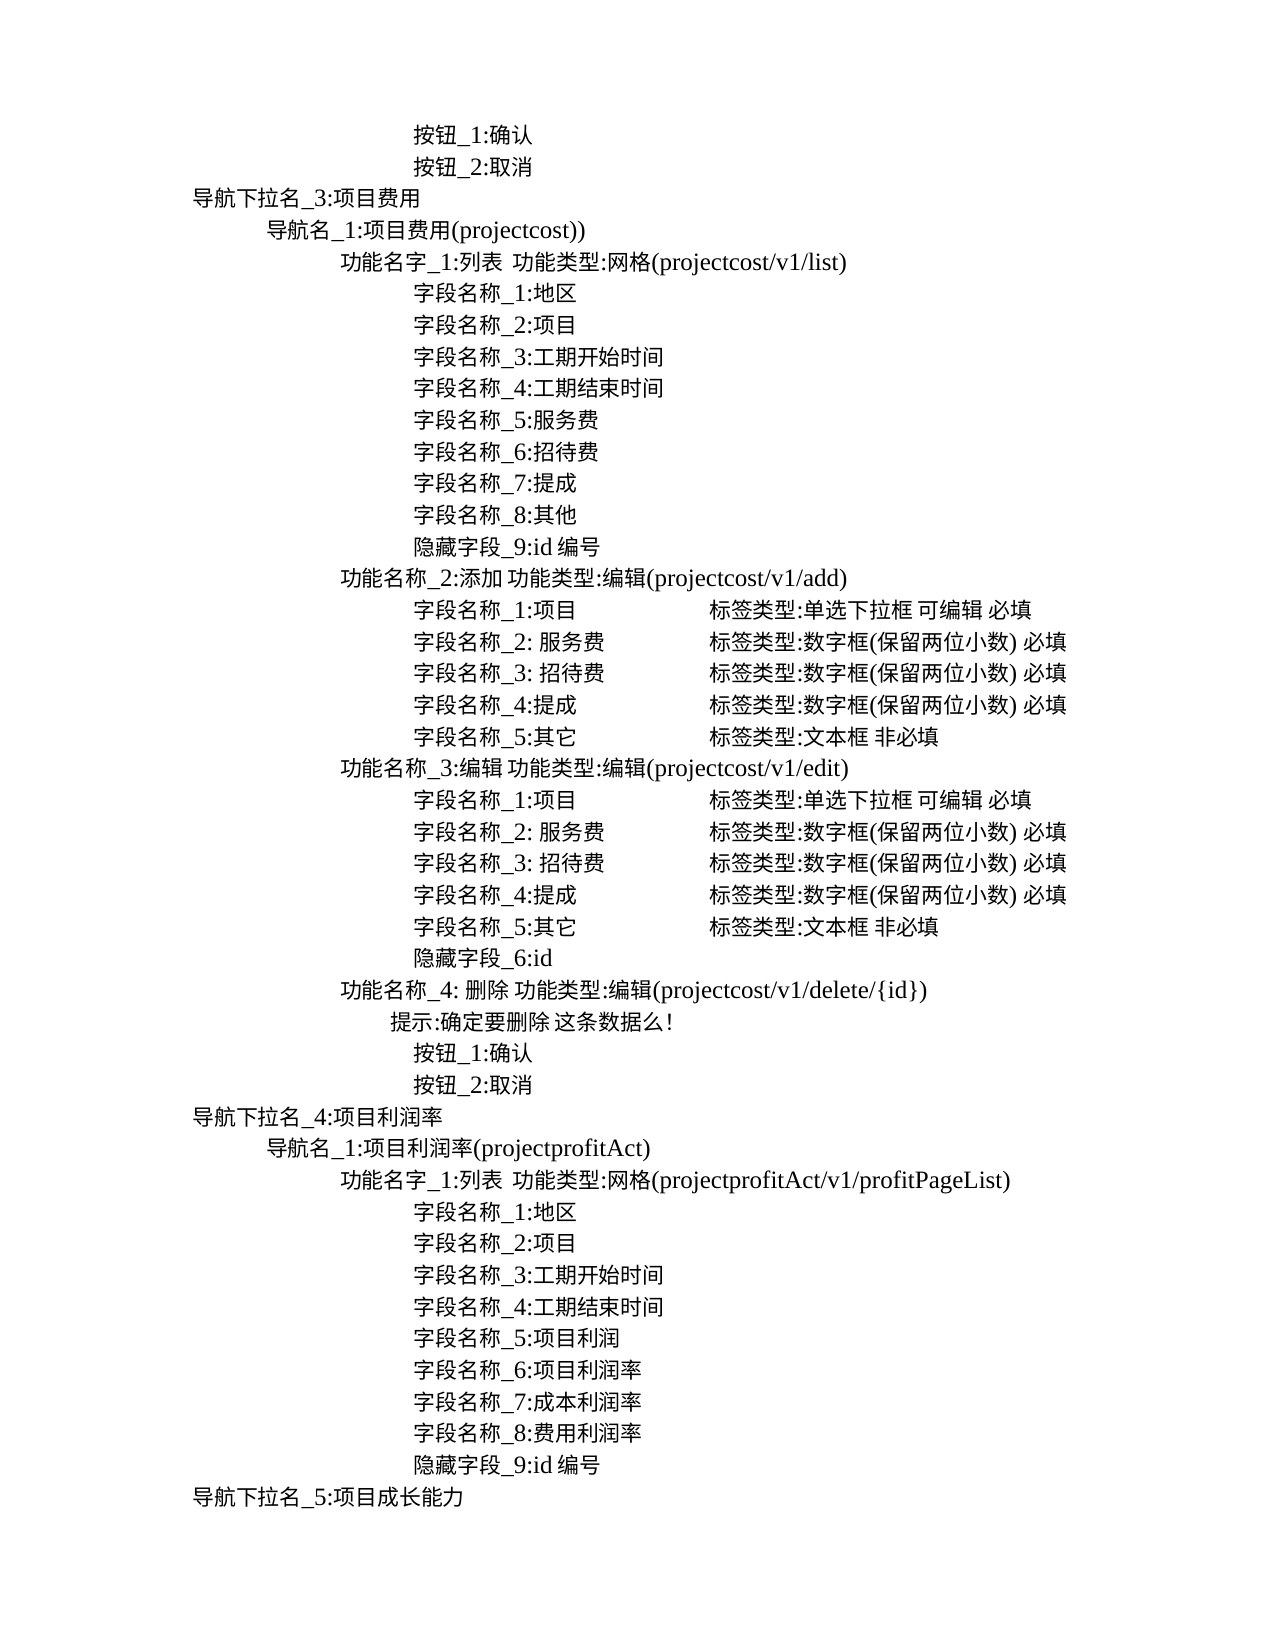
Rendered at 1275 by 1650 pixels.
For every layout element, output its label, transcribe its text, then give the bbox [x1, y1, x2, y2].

text 按钮_1:确认 [118, 1036, 1157, 1068]
text 按钮_2:取消 [118, 150, 1157, 181]
text 字段名称_2:项目 [118, 308, 1157, 340]
text 字段名称_5:其它 标签类型:文本框 非必填 [118, 720, 1157, 751]
text 字段名称_3: 招待费 标签类型:数字框(保留两位小数) 必填 [118, 656, 1157, 688]
text 字段名称_1:项目 标签类型:单选下拉框 可编辑 必填 [118, 783, 1157, 815]
text 按钮_2:取消 [118, 1068, 1157, 1100]
text 隐藏字段_6:id [118, 941, 1157, 973]
text 字段名称_2:项目 [118, 1226, 1157, 1258]
text 字段名称_6:项目利润率 [118, 1353, 1157, 1385]
text 字段名称_7:提成 [118, 466, 1157, 498]
text 字段名称_4:工期结束时间 [118, 371, 1157, 403]
text 字段名称_6:招待费 [118, 435, 1157, 466]
text 导航下拉名_3:项目费用 [118, 181, 1157, 213]
text 字段名称_2: 服务费 标签类型:数字框(保留两位小数) 必填 [118, 815, 1157, 846]
text 字段名称_8:费用利润率 [118, 1416, 1157, 1448]
text 字段名称_4:提成 标签类型:数字框(保留两位小数) 必填 [118, 878, 1157, 910]
text 字段名称_7:成本利润率 [118, 1385, 1157, 1416]
text 字段名称_5:服务费 [118, 403, 1157, 435]
text 功能名字_1:列表 功能类型:网格(projectprofitAct/v1/profitPageList) [118, 1163, 1157, 1195]
text 导航下拉名_5:项目成长能力 [118, 1480, 1157, 1511]
text 字段名称_1:地区 [118, 1195, 1157, 1226]
text 隐藏字段_9:id编号 [118, 530, 1157, 561]
text 功能名称_2:添加 功能类型:编辑(projectcost/v1/add) [118, 561, 1157, 593]
text 功能名称_4: 删除 功能类型:编辑(projectcost/v1/delete/{id}) [118, 973, 1157, 1005]
text 字段名称_3:工期开始时间 [118, 1258, 1157, 1290]
text 导航名_1:项目费用(projectcost)) [118, 213, 1157, 245]
text 字段名称_1:地区 [118, 276, 1157, 308]
text 字段名称_4:工期结束时间 [118, 1290, 1157, 1321]
text 隐藏字段_9:id编号 [118, 1448, 1157, 1480]
text 字段名称_5:其它 标签类型:文本框 非必填 [118, 910, 1157, 941]
text 字段名称_1:项目 标签类型:单选下拉框 可编辑 必填 [118, 593, 1157, 625]
text 按钮_1:确认 [118, 118, 1157, 150]
text 字段名称_4:提成 标签类型:数字框(保留两位小数) 必填 [118, 688, 1157, 720]
text 字段名称_2: 服务费 标签类型:数字框(保留两位小数) 必填 [118, 625, 1157, 656]
text 提示:确定要删除 这条数据么！ [118, 1005, 1157, 1036]
text 字段名称_3: 招待费 标签类型:数字框(保留两位小数) 必填 [118, 846, 1157, 878]
text 功能名称_3:编辑 功能类型:编辑(projectcost/v1/edit) [118, 751, 1157, 783]
text 字段名称_3:工期开始时间 [118, 340, 1157, 371]
text 导航名_1:项目利润率(projectprofitAct) [118, 1131, 1157, 1163]
text 字段名称_8:其他 [118, 498, 1157, 530]
text 功能名字_1:列表 功能类型:网格(projectcost/v1/list) [118, 245, 1157, 276]
text 字段名称_5:项目利润 [118, 1321, 1157, 1353]
text 导航下拉名_4:项目利润率 [118, 1100, 1157, 1131]
